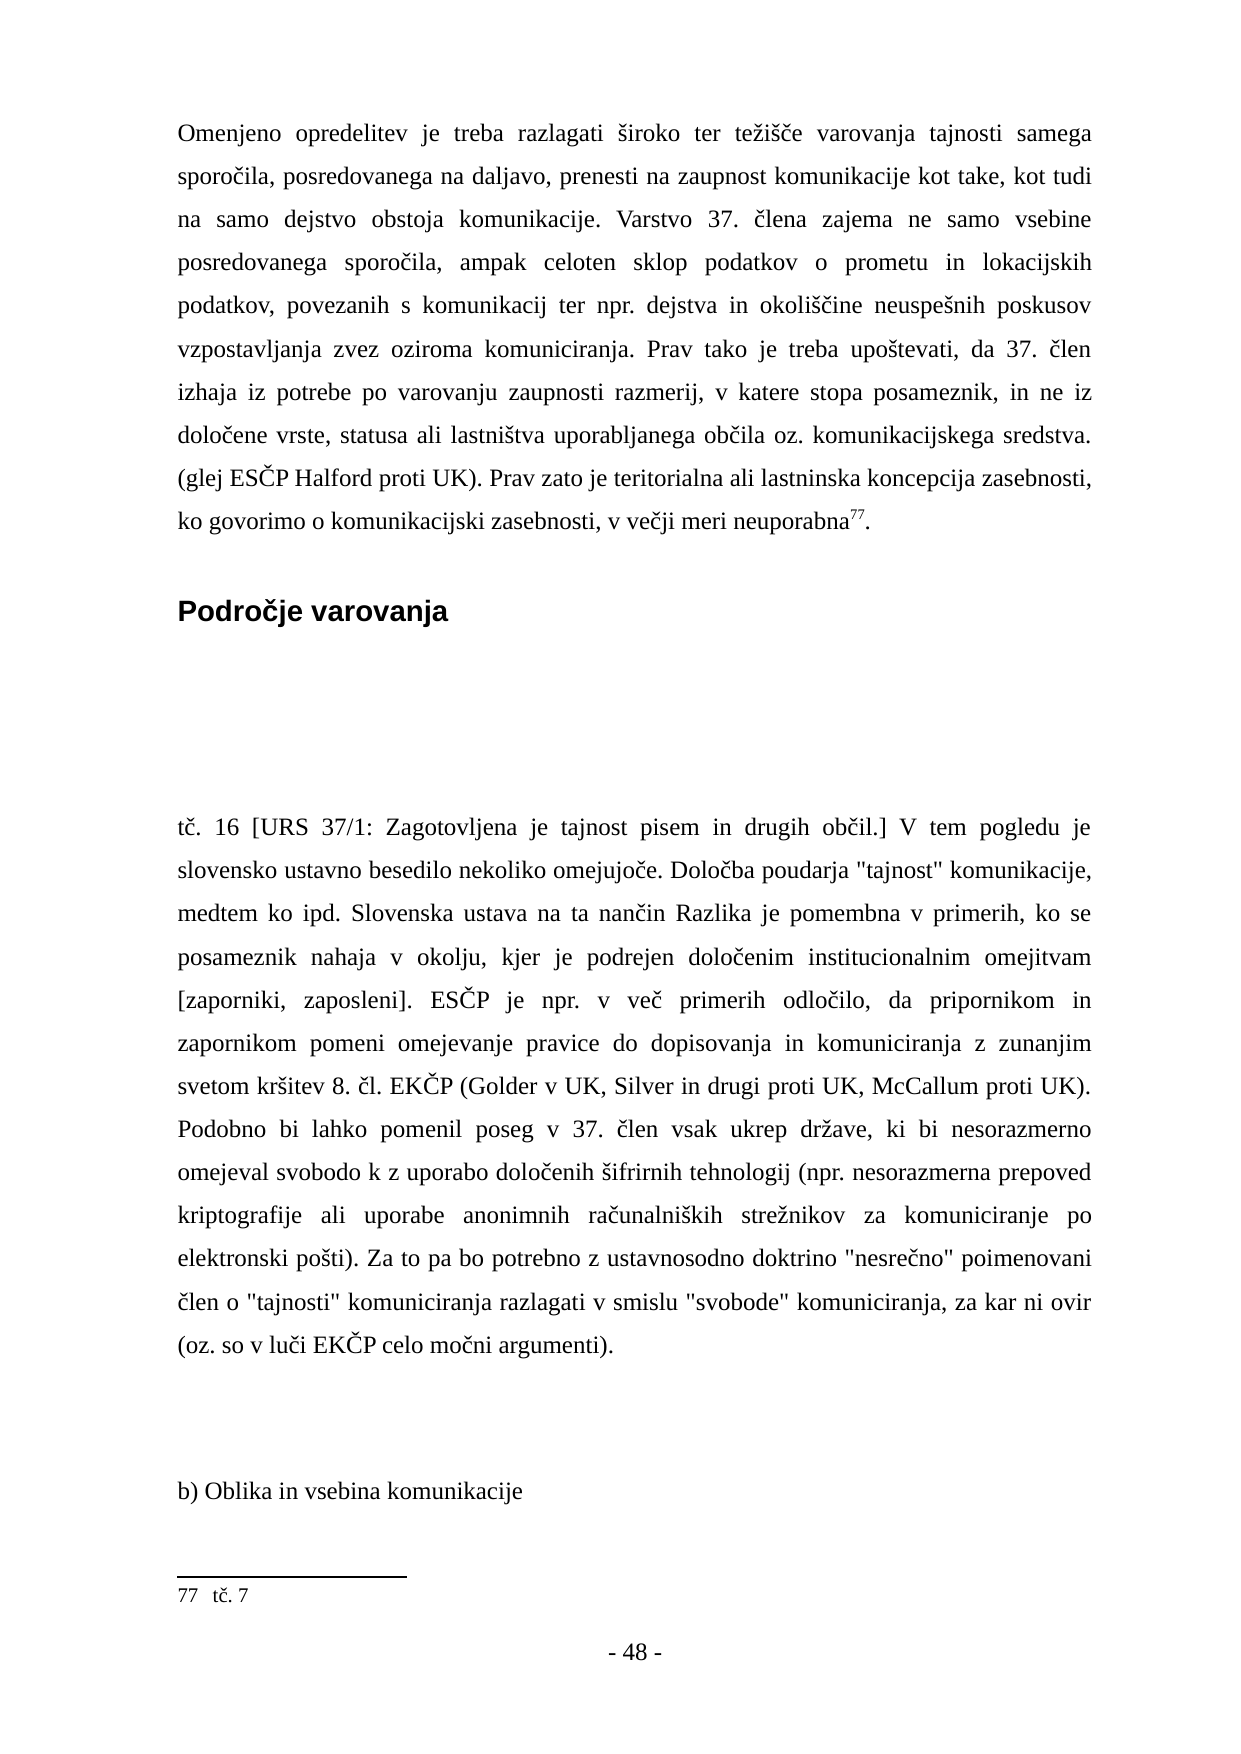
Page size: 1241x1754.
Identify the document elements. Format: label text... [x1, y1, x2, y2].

text tč. 7 [177, 1583, 1093, 1607]
text b) Oblika in vsebina komunikacije [177, 1476, 1093, 1505]
subtitle Področje varovanja [177, 594, 1093, 628]
text tč. 16 [URS 37/1: Zagotovljena je tajnost pisem in drugih občil.] V tem pogledu je slovensko ustavno besedilo nekoliko omejujoče. Določba poudarja "tajnost" komunikacije, medtem ko ipd. Slovenska ustava na ta nančin Razlika je pomembna v primerih, ko se posameznik nahaja v okolju, kjer je podrejen določenim institucionalnim omejitvam [zaporniki, zaposleni]. ESČP je npr. v več primerih odločilo, da pripornikom in zapornikom pomeni omejevanje pravice do dopisovanja in komuniciranja z zunanjim svetom kršitev 8. čl. EKČP (Golder v UK, Silver in drugi proti UK, McCallum proti UK). Podobno bi lahko pomenil poseg v 37. člen vsak ukrep države, ki bi nesorazmerno omejeval svobodo k z uporabo določenih šifrirnih tehnologij (npr. nesorazmerna prepoved kriptografije ali uporabe anonimnih računalniških strežnikov za komuniciranje po elektronski pošti). Za to pa bo potrebno z ustavnosodno doktrino "nesrečno" poimenovani člen o "tajnosti" komuniciranja razlagati v smislu "svobode" komuniciranja, za kar ni ovir (oz. so v luči EKČP celo močni argumenti). [177, 812, 1093, 1358]
text Omenjeno opredelitev je treba razlagati široko ter težišče varovanja tajnosti samega sporočila, posredovanega na daljavo, prenesti na zaupnost komunikacije kot take, kot tudi na samo dejstvo obstoja komunikacije. Varstvo 37. člena zajema ne samo vsebine posredovanega sporočila, ampak celoten sklop podatkov o prometu in lokacijskih podatkov, povezanih s komunikacij ter npr. dejstva in okoliščine neuspešnih poskusov vzpostavljanja zvez oziroma komuniciranja. Prav tako je treba upoštevati, da 37. člen izhaja iz potrebe po varovanju zaupnosti razmerij, v katere stopa posameznik, in ne iz določene vrste, statusa ali lastništva uporabljanega občila oz. komunikacijskega sredstva. (glej ESČP Halford proti UK). Prav zato je teritorialna ali lastninska koncepcija zasebnosti, ko govorimo o komunikacijski zasebnosti, v večji meri neuporabna. [177, 118, 1093, 535]
